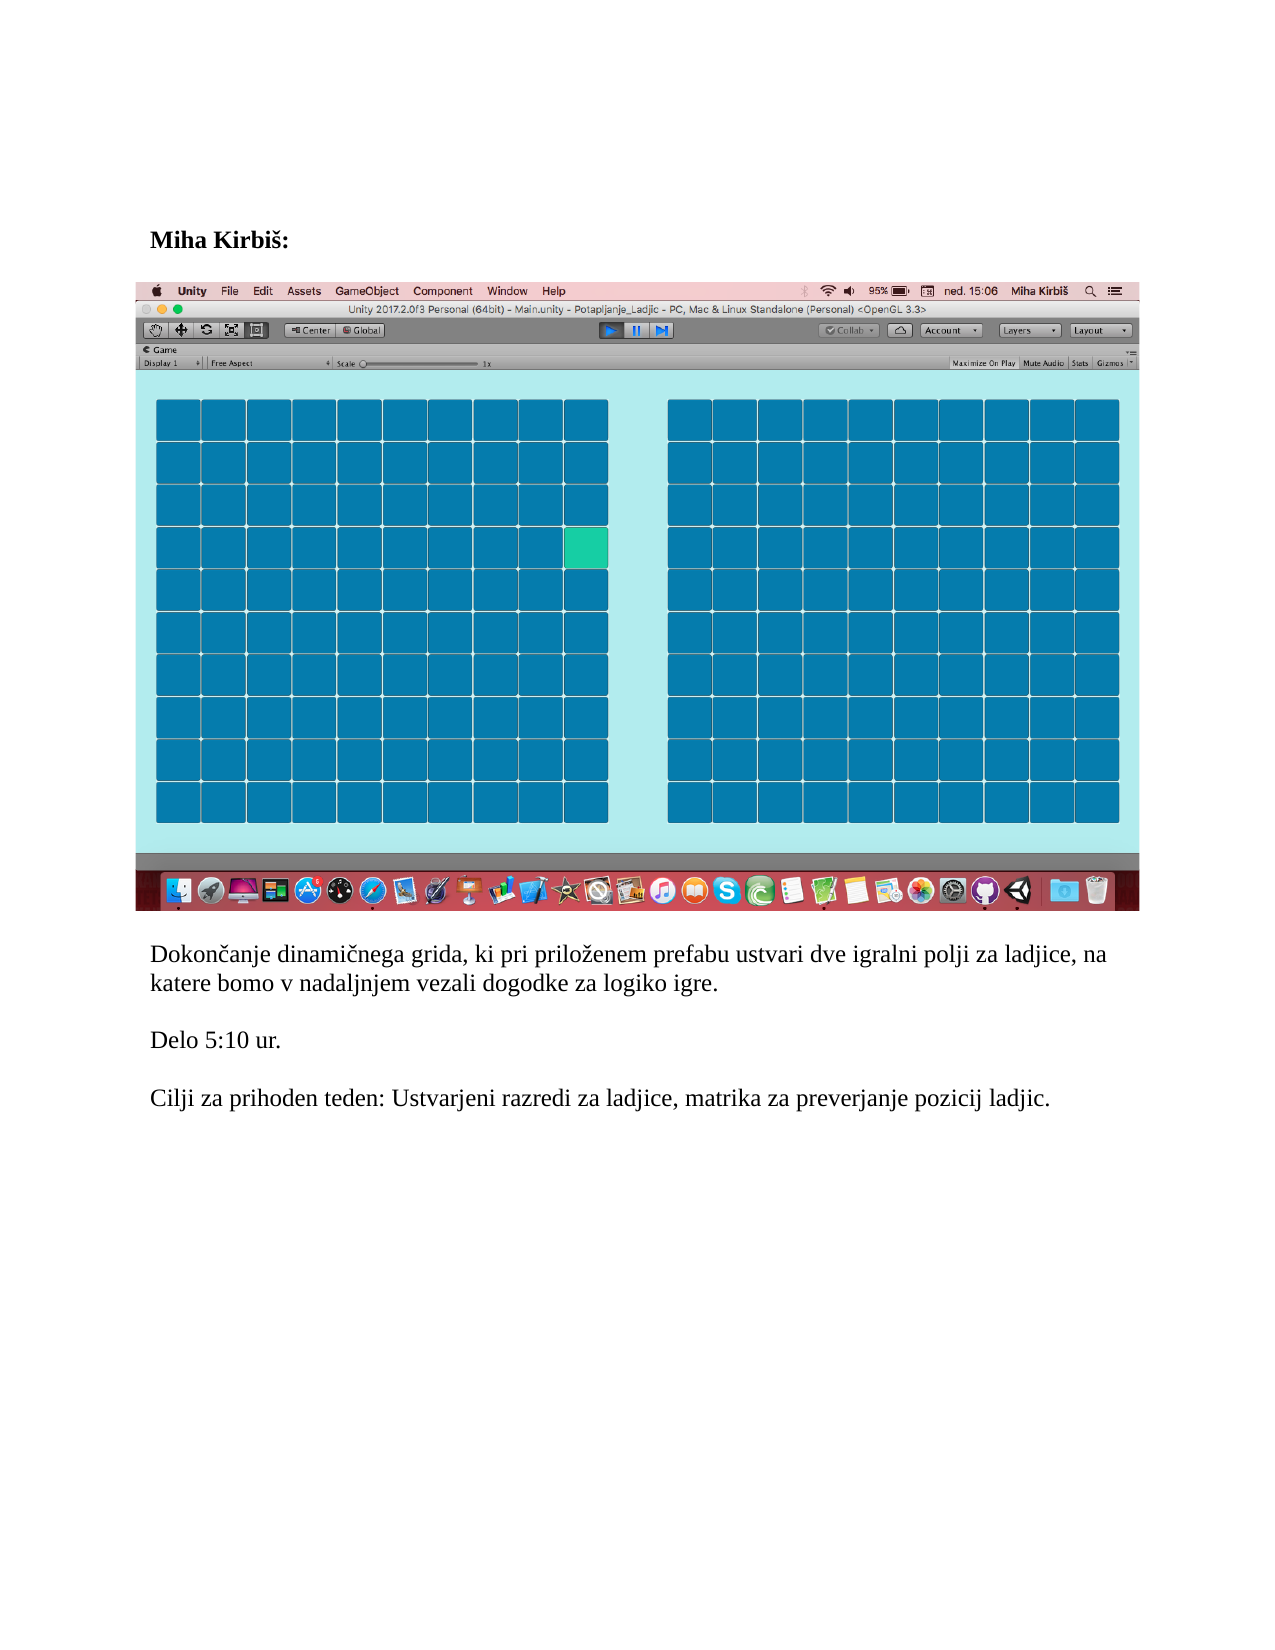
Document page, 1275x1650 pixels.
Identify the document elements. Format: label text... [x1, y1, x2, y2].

text Cilji za prihoden teden: Ustvarjeni razredi za ladjice, matrika za preverjanje pozicij ladjic. [150, 1083, 1125, 1111]
text Dokončanje dinamičnega grida, ki pri priloženem prefabu ustvari dve igralni polji za ladjice, na katere bomo v nadaljnjem vezali dogodke za logiko igre. [150, 939, 1125, 996]
text Delo 5:10 ur. [150, 1025, 1125, 1054]
text Miha Kirbiš: [150, 225, 1125, 254]
